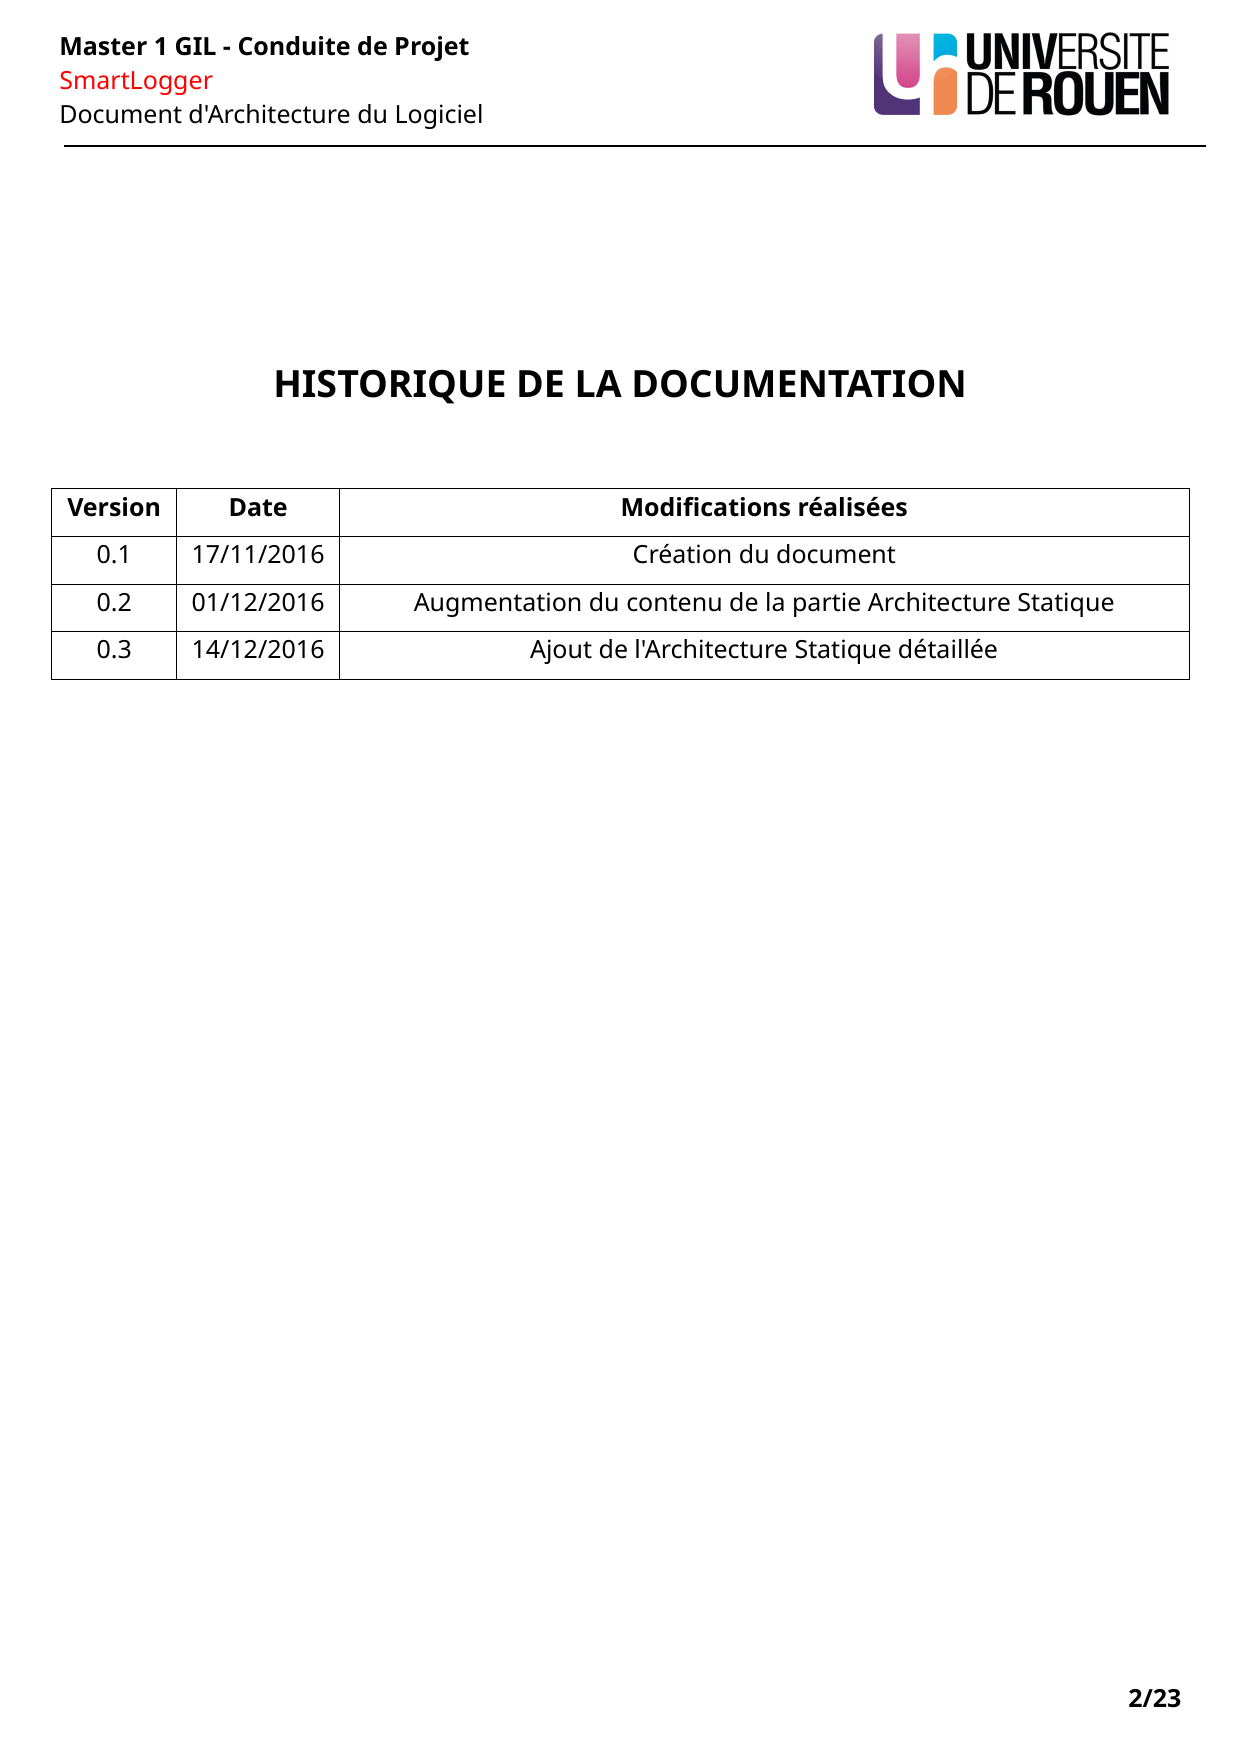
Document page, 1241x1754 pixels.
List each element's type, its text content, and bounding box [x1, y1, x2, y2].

table_cell Ajout de l'Architecture Statique détaillée [340, 632, 1189, 679]
subtitle HISTORIQUE DE LA DOCUMENTATION [59, 358, 1181, 409]
table_header Version [52, 489, 176, 536]
table_cell Création du document [340, 537, 1189, 583]
table_cell 17/11/2016 [177, 537, 339, 583]
table_cell 14/12/2016 [177, 632, 339, 679]
picture [872, 32, 1170, 118]
table_header Date [177, 489, 339, 536]
table_cell 01/12/2016 [177, 585, 339, 631]
table_cell 0.2 [52, 585, 176, 631]
table_cell 0.1 [52, 537, 176, 583]
table_cell Augmentation du contenu de la partie Architecture Statique [340, 585, 1189, 631]
table_cell 0.3 [52, 632, 176, 679]
table_header Modifications réalisées [340, 489, 1189, 536]
